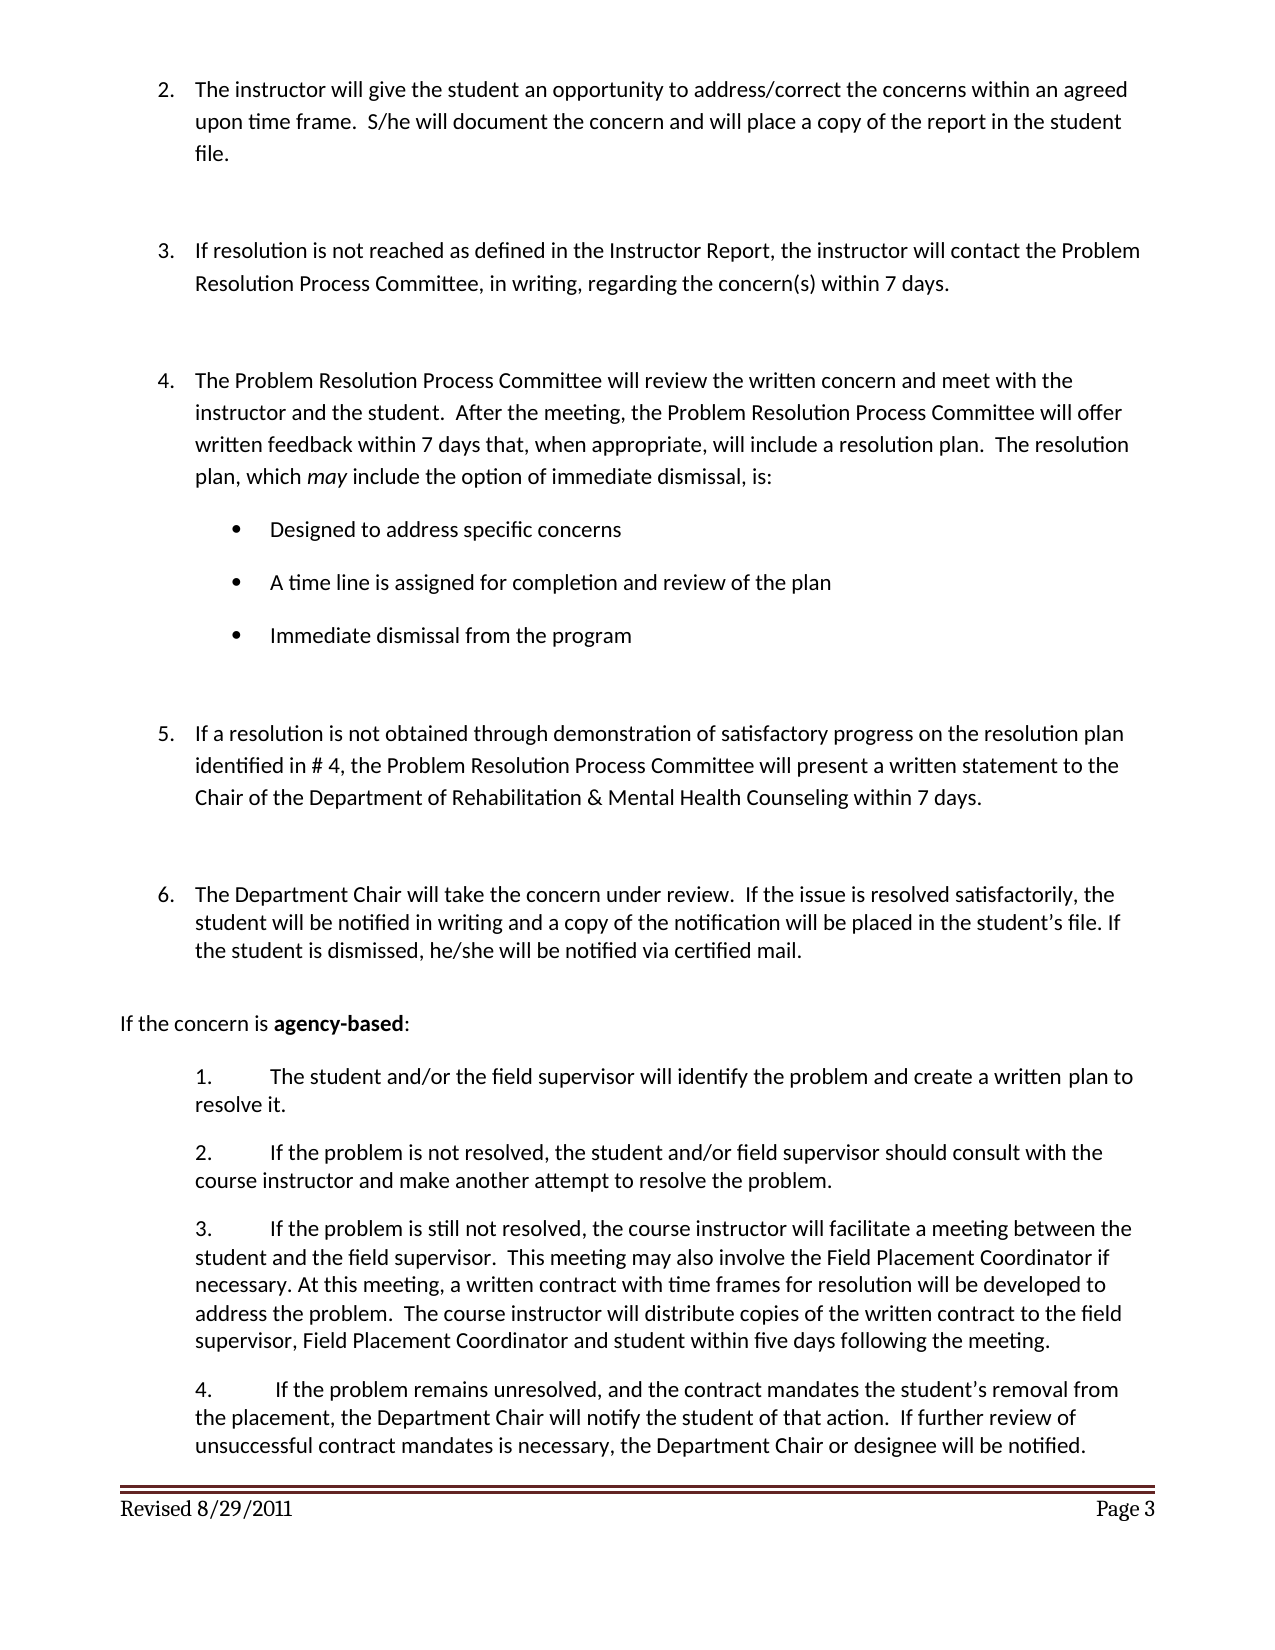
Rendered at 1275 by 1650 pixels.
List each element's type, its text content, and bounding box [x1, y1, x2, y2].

list Immediate dismissal from the program [232, 622, 1155, 649]
list The instructor will give the student an opportunity to address/correct the concerns within an agreed upon time frame. S/he will document the concern and will place a copy of the report in the student file. [157, 75, 1155, 167]
list If a resolution is not obtained through demonstration of satisfactory progress on the resolution plan identified in # 4, the Problem Resolution Process Committee will present a written statement to the Chair of the Department of Rehabilitation & Mental Health Counseling within 7 days. [157, 719, 1155, 811]
list A time line is assigned for completion and review of the plan [232, 568, 1155, 597]
list If the problem is still not resolved, the course instructor will facilitate a meeting between the student and the field supervisor. This meeting may also involve the Field Placement Coordinator if necessary. At this meeting, a written contract with time frames for resolution will be developed to address the problem. The course instructor will distribute copies of the written contract to the field supervisor, Field Placement Coordinator and student within five days following the meeting. [195, 1214, 1155, 1355]
text If the concern is agency-based: [120, 1009, 1155, 1037]
list If resolution is not reached as defined in the Instructor Report, the instructor will contact the Problem Resolution Process Committee, in writing, regarding the concern(s) within 7 days. [157, 237, 1155, 297]
list Designed to address specific concerns [232, 516, 1155, 543]
list The student and/or the field supervisor will identify the problem and create a written plan to resolve it. [195, 1062, 1155, 1118]
list The Department Chair will take the concern under review. If the issue is resolved satisfactorily, the student will be notified in writing and a copy of the notification will be placed in the student’s file. If the student is dismissed, he/she will be notified via certified mail. [157, 880, 1155, 964]
list The Problem Resolution Process Committee will review the written concern and meet with the instructor and the student. After the meeting, the Problem Resolution Process Committee will offer written feedback within 7 days that, when appropriate, will include a resolution plan. The resolution plan, which may include the option of immediate dismissal, is: [157, 366, 1155, 491]
list If the problem remains unresolved, and the contract mandates the student’s removal from the placement, the Department Chair will notify the student of that action. If further review of unsuccessful contract mandates is necessary, the Department Chair or designee will be notified. [195, 1375, 1155, 1459]
list If the problem is not resolved, the student and/or field supervisor should consult with the course instructor and make another attempt to resolve the problem. [195, 1138, 1155, 1194]
